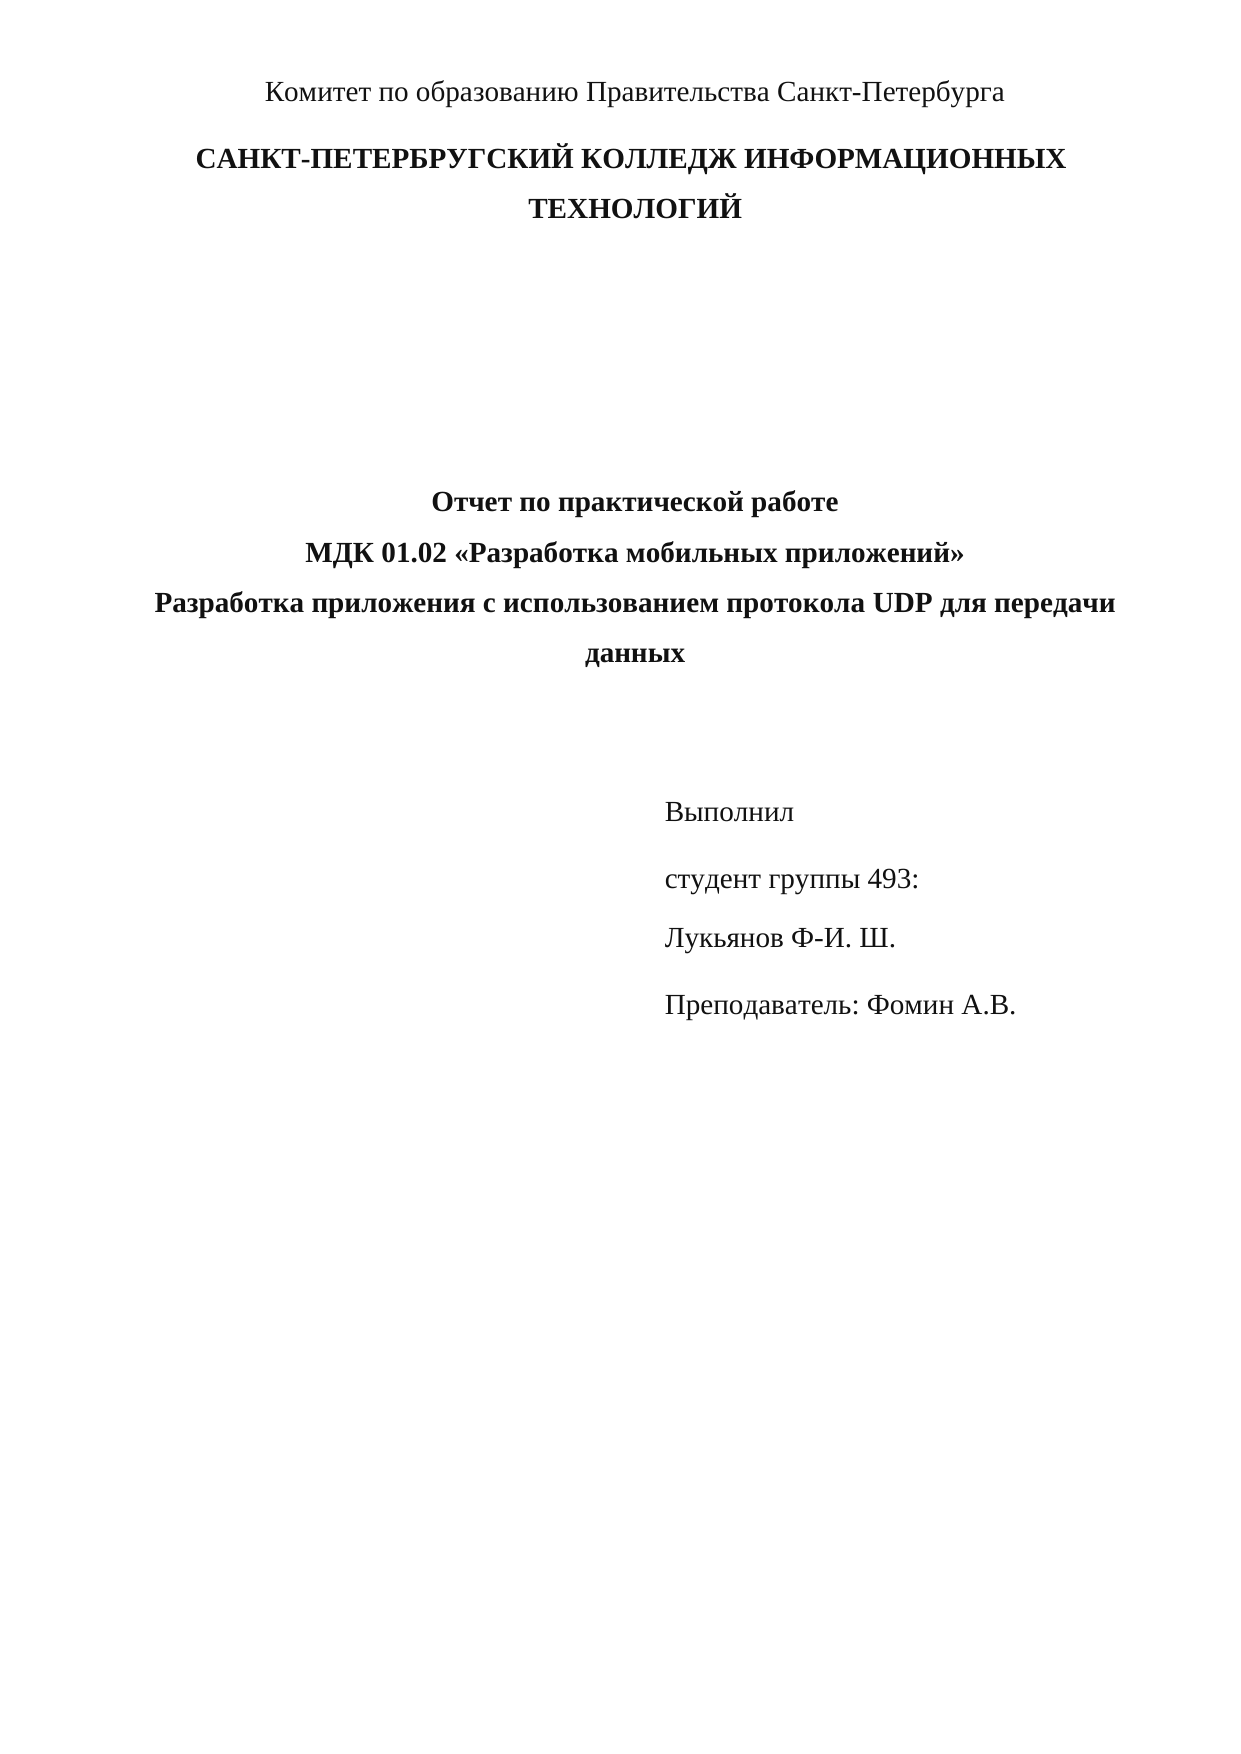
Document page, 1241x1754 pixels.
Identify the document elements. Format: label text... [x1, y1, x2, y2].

text САНКТ-ПЕТЕРБРУГСКИЙ КОЛЛЕДЖ ИНФОРМАЦИОННЫХ ТЕХНОЛОГИЙ [118, 141, 1152, 225]
text Выполнил [664, 794, 1152, 828]
text Преподаватель: Фомин А.В. [1016, 987, 1152, 1020]
text Лукьянов Ф-И. Ш. [664, 920, 1152, 953]
text Комитет по образованию Правительства Санкт-Петербурга [118, 74, 1152, 107]
text Отчет по практической работе МДК 01.02 «Разработка мобильных приложений» Разработка приложения с использованием протокола UDP для передачи данных [118, 484, 1152, 669]
text студент группы 493: [919, 861, 1152, 895]
